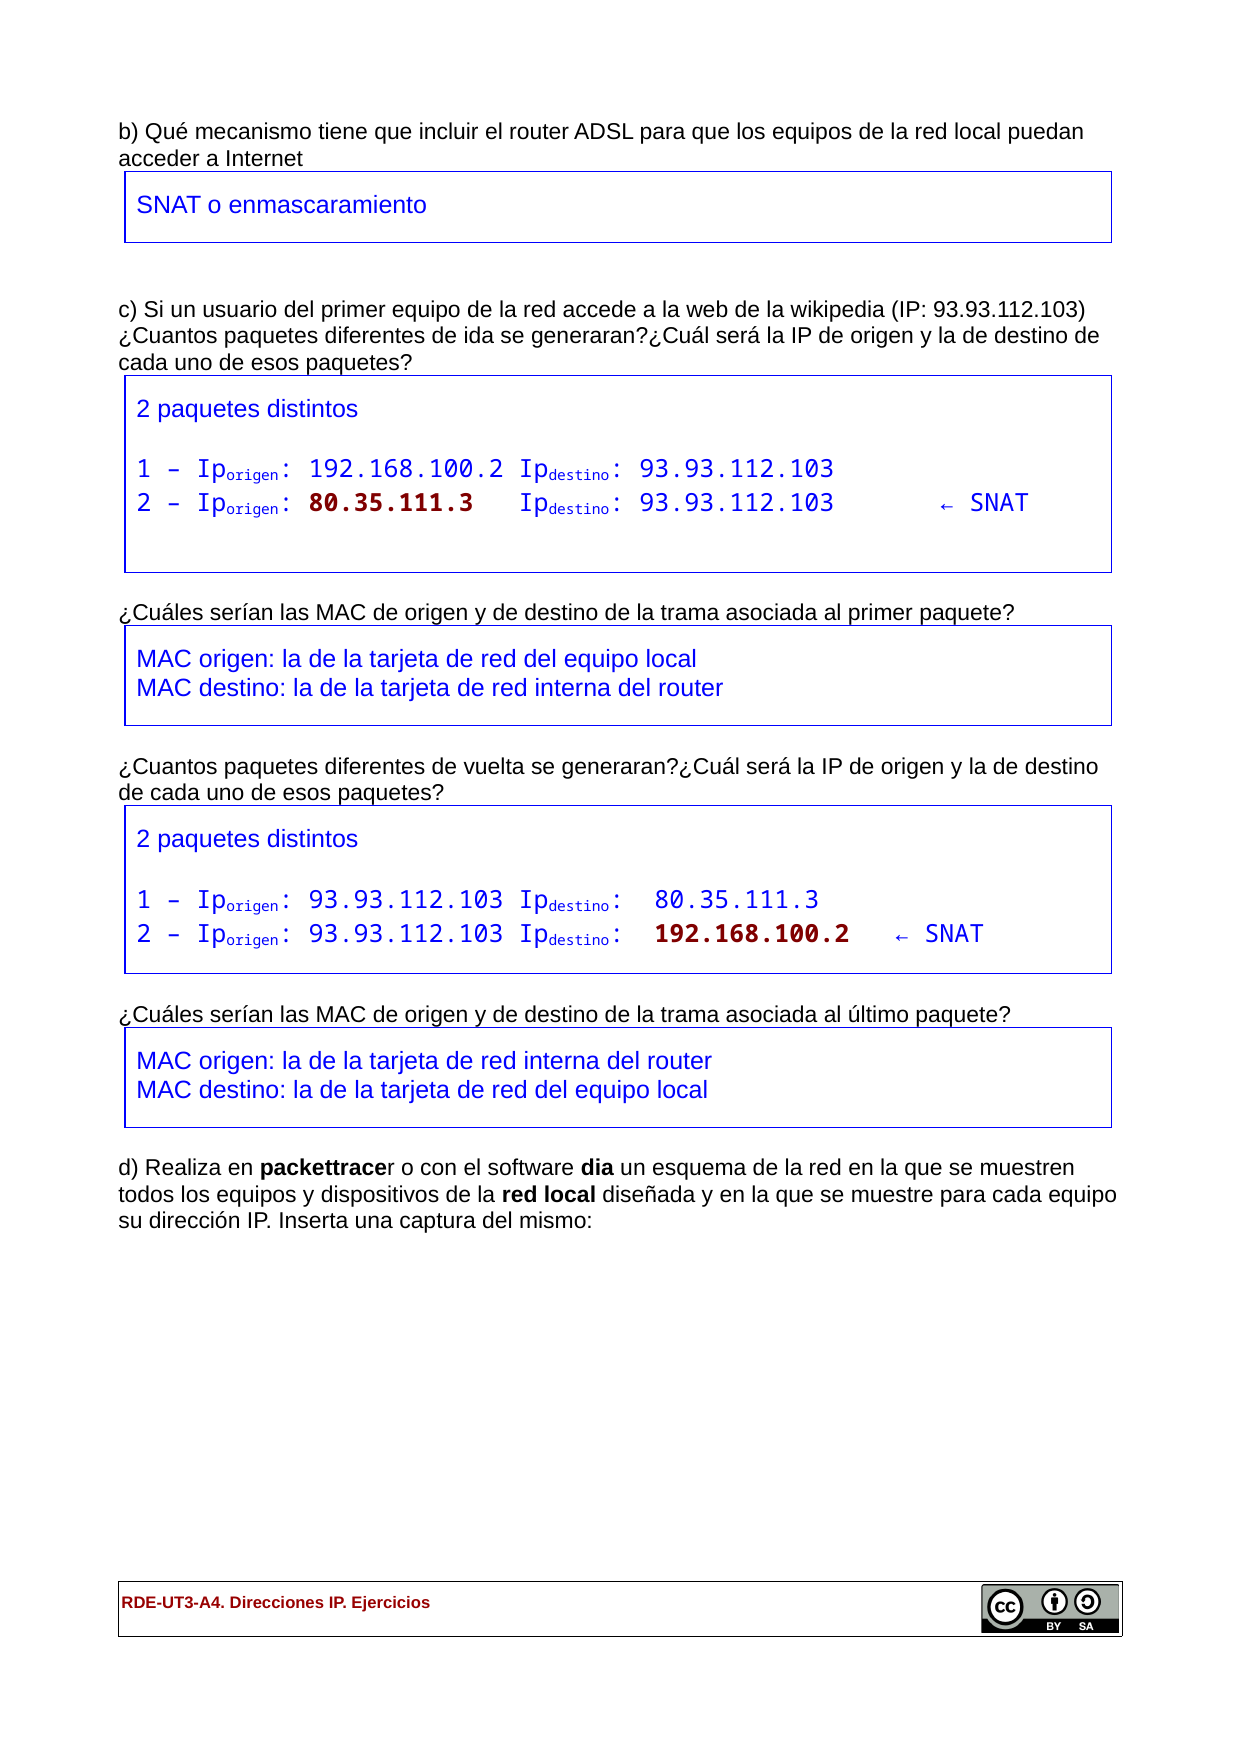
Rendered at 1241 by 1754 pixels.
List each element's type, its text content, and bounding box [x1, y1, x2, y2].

table_header MAC origen: la de la tarjeta de red interna del router MAC destino: la de la tarjeta de red del equipo local [126, 1028, 1111, 1127]
picture [981, 1584, 1119, 1633]
text ¿Cuáles serían las MAC de origen y de destino de la trama asociada al último paquete? [118, 1001, 1122, 1027]
text d) Realiza en packettracer o con el software dia un esquema de la red en la que se muestren todos los equipos y dispositivos de la red local diseñada y en la que se muestre para cada equipo su dirección IP. Inserta una captura del mismo: [118, 1154, 1122, 1233]
text ¿Cuantos paquetes diferentes de ida se generaran?¿Cuál será la IP de origen y la de destino de cada uno de esos paquetes? [118, 322, 1122, 375]
text ¿Cuantos paquetes diferentes de vuelta se generaran?¿Cuál será la IP de origen y la de destino de cada uno de esos paquetes? [118, 753, 1122, 805]
table_header 2 paquetes distintos 1 – Iporigen: 93.93.112.103 Ipdestino: 80.35.111.3 2 – Iporigen: 93.93.112.103 Ipdestino: 192.168.100.2 ← SNAT [126, 806, 1111, 973]
table_header SNAT o enmascaramiento [126, 172, 1111, 242]
table_header 2 paquetes distintos 1 – Iporigen: 192.168.100.2 Ipdestino: 93.93.112.103 2 – Iporigen: 80.35.111.3 Ipdestino: 93.93.112.103 ← SNAT [126, 376, 1111, 572]
table_header MAC origen: la de la tarjeta de red del equipo local MAC destino: la de la tarjeta de red interna del router [126, 626, 1111, 725]
text c) Si un usuario del primer equipo de la red accede a la web de la wikipedia (IP: 93.93.112.103) [118, 296, 1122, 322]
text b) Qué mecanismo tiene que incluir el router ADSL para que los equipos de la red local puedan acceder a Internet [118, 118, 1122, 171]
text ¿Cuáles serían las MAC de origen y de destino de la trama asociada al primer paquete? [118, 599, 1122, 625]
